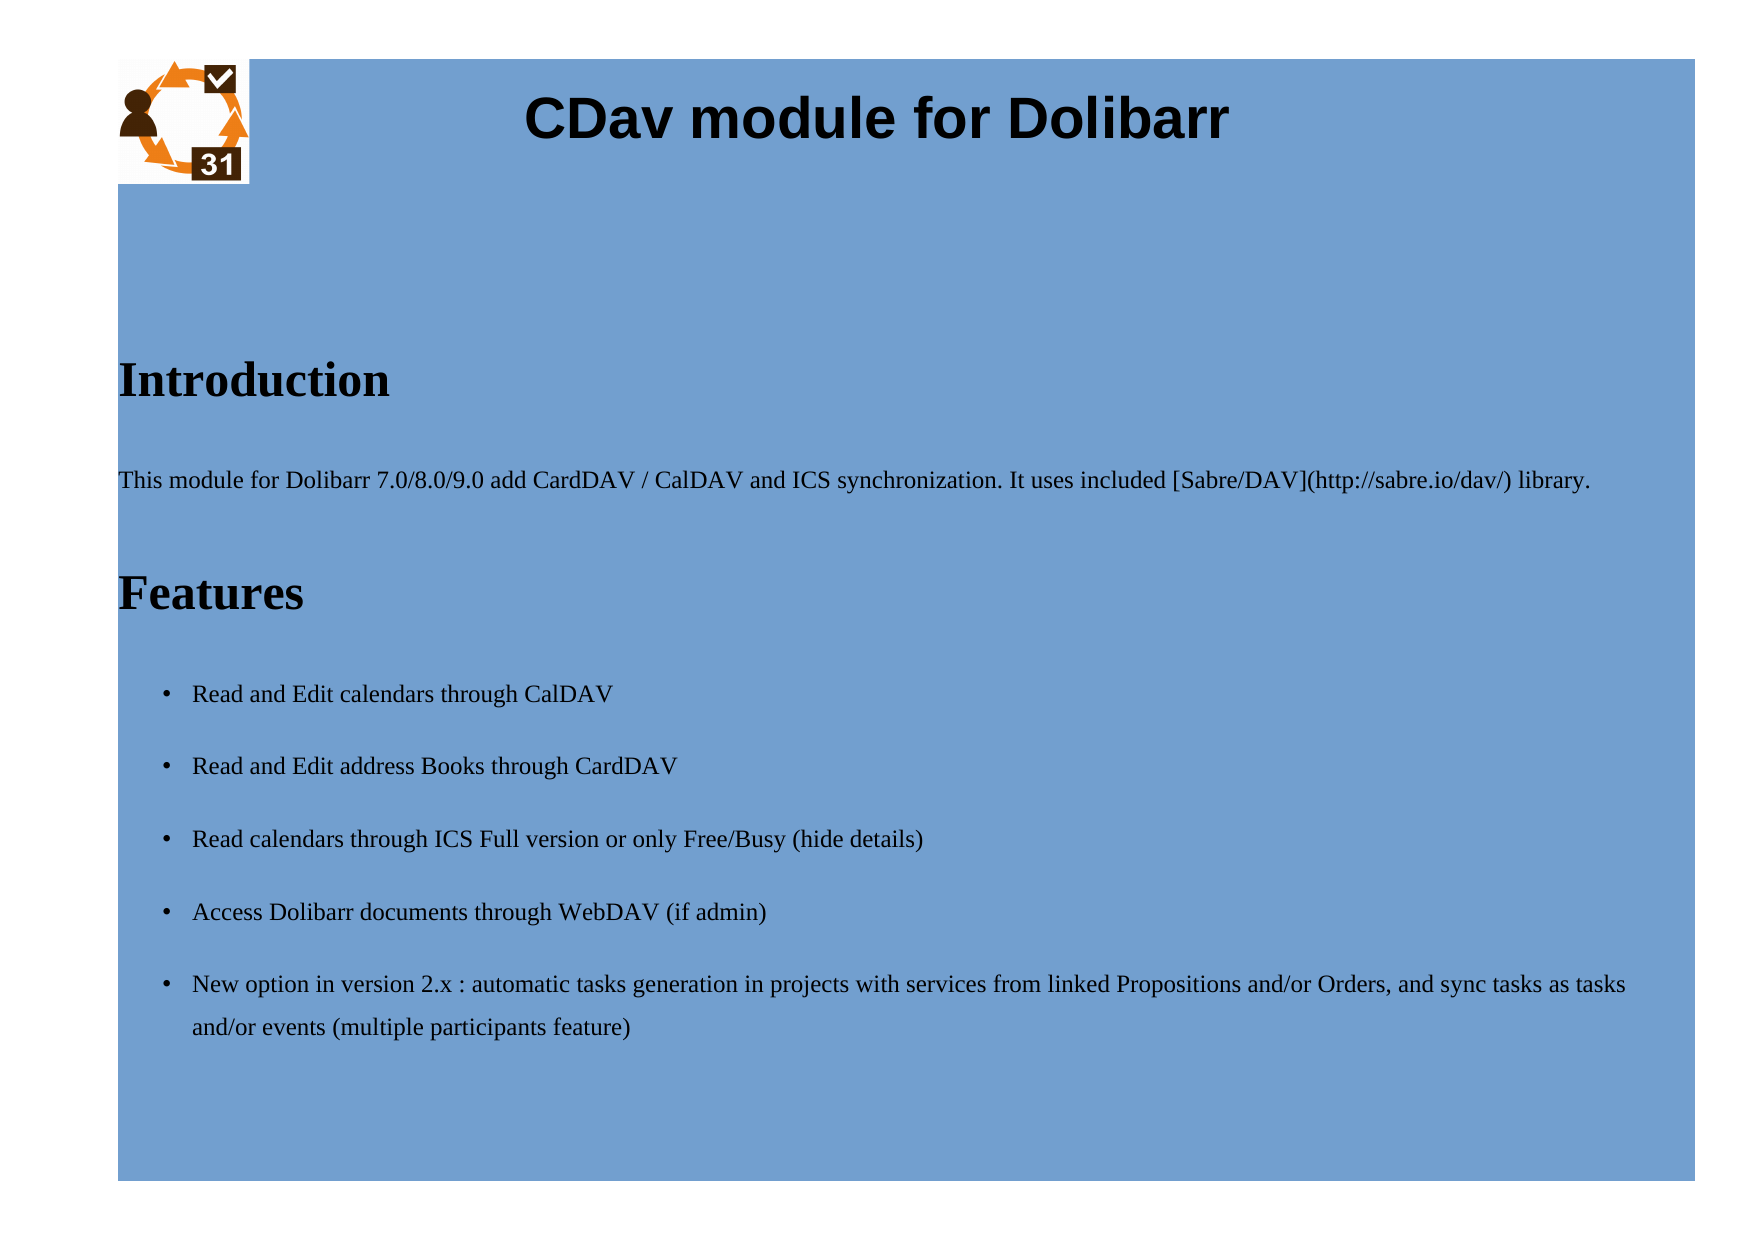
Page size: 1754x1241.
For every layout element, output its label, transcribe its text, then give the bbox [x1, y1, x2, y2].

subtitle Features [118, 563, 1695, 621]
list Read calendars through ICS Full version or only Free/Busy (hide details) [162, 824, 1695, 853]
table_header CDav module for Dolibarr [525, 59, 1695, 184]
list New option in version 2.x : automatic tasks generation in projects with services from linked Propositions and/or Orders, and sync tasks as tasks and/or events (multiple participants feature) [162, 969, 1695, 1041]
list Read and Edit address Books through CardDAV [162, 751, 1695, 780]
table_header [250, 59, 524, 184]
picture [118, 59, 250, 184]
subtitle Introduction [118, 350, 1695, 407]
list Access Dolibarr documents through WebDAV (if admin) [162, 897, 1695, 925]
text This module for Dolibarr 7.0/8.0/9.0 add CardDAV / CalDAV and ICS synchronization. It uses included [Sabre/DAV](http://sabre.io/dav/) library. [118, 466, 1695, 494]
list Read and Edit calendars through CalDAV [162, 679, 1695, 708]
